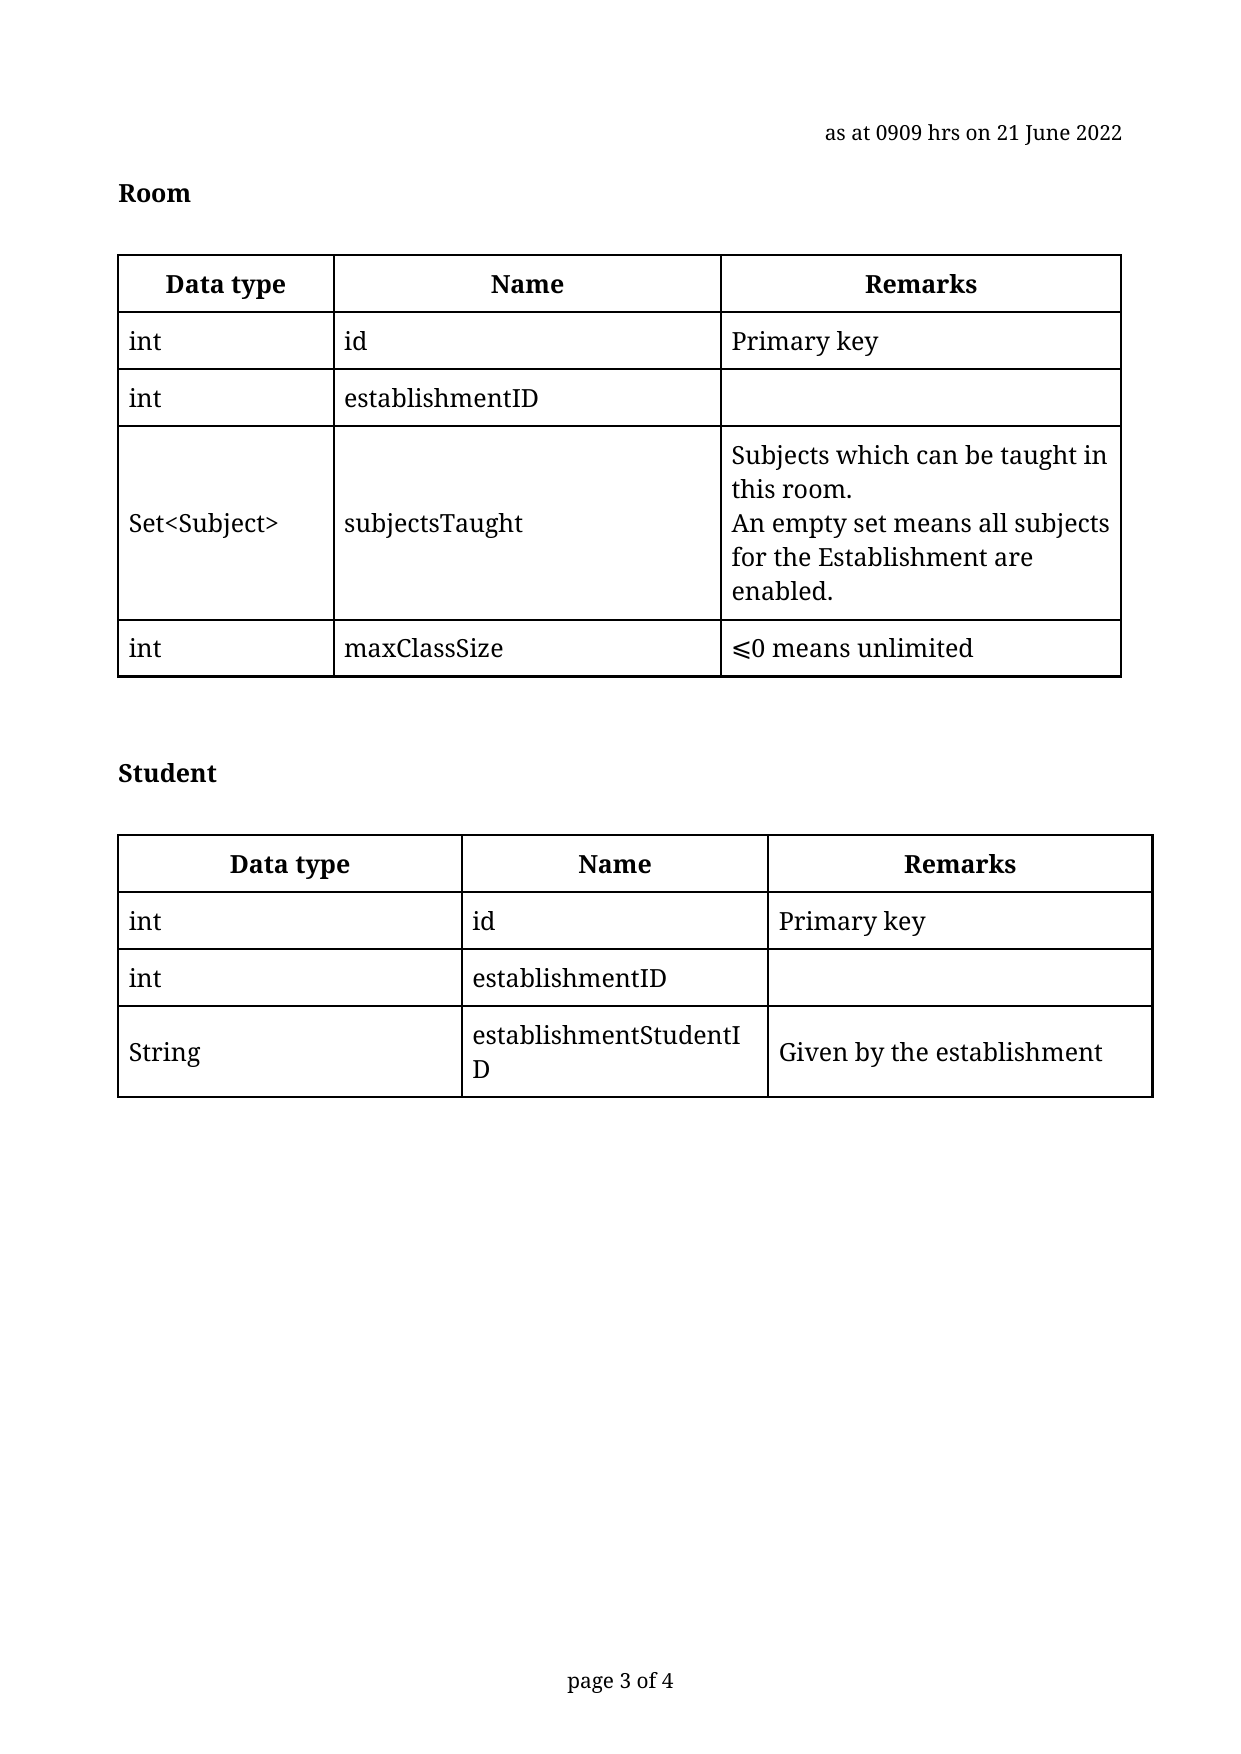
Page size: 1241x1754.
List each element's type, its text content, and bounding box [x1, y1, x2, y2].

table_header Remarks [769, 836, 1151, 891]
table_cell [722, 370, 1120, 425]
table_cell maxClassSize [335, 621, 720, 675]
table_cell establishmentStudentID [463, 1007, 767, 1096]
table_cell ⩽0 means unlimited [722, 621, 1120, 675]
text Room [118, 176, 1122, 210]
table_cell subjectsTaught [335, 427, 720, 618]
table_cell String [119, 1007, 461, 1096]
table_cell [769, 950, 1151, 1005]
table_cell establishmentID [463, 950, 767, 1005]
table_cell id [335, 313, 720, 368]
table_cell int [119, 313, 333, 368]
table_cell int [119, 370, 333, 425]
table_header Name [335, 256, 720, 311]
table_cell Primary key [722, 313, 1120, 368]
text Student [118, 756, 1122, 790]
table_cell int [119, 893, 461, 948]
table_cell id [463, 893, 767, 948]
table_cell Subjects which can be taught in this room. An empty set means all subjects for the Establishment are enabled. [722, 427, 1120, 618]
table_header Name [463, 836, 767, 891]
table_header Data type [119, 836, 461, 891]
table_header Data type [119, 256, 333, 311]
table_cell int [119, 950, 461, 1005]
table_cell Given by the establishment [769, 1007, 1151, 1096]
table_cell int [119, 621, 333, 675]
table_cell establishmentID [335, 370, 720, 425]
table_cell Set<Subject> [119, 427, 333, 618]
table_header Remarks [722, 256, 1120, 311]
table_cell Primary key [769, 893, 1151, 948]
